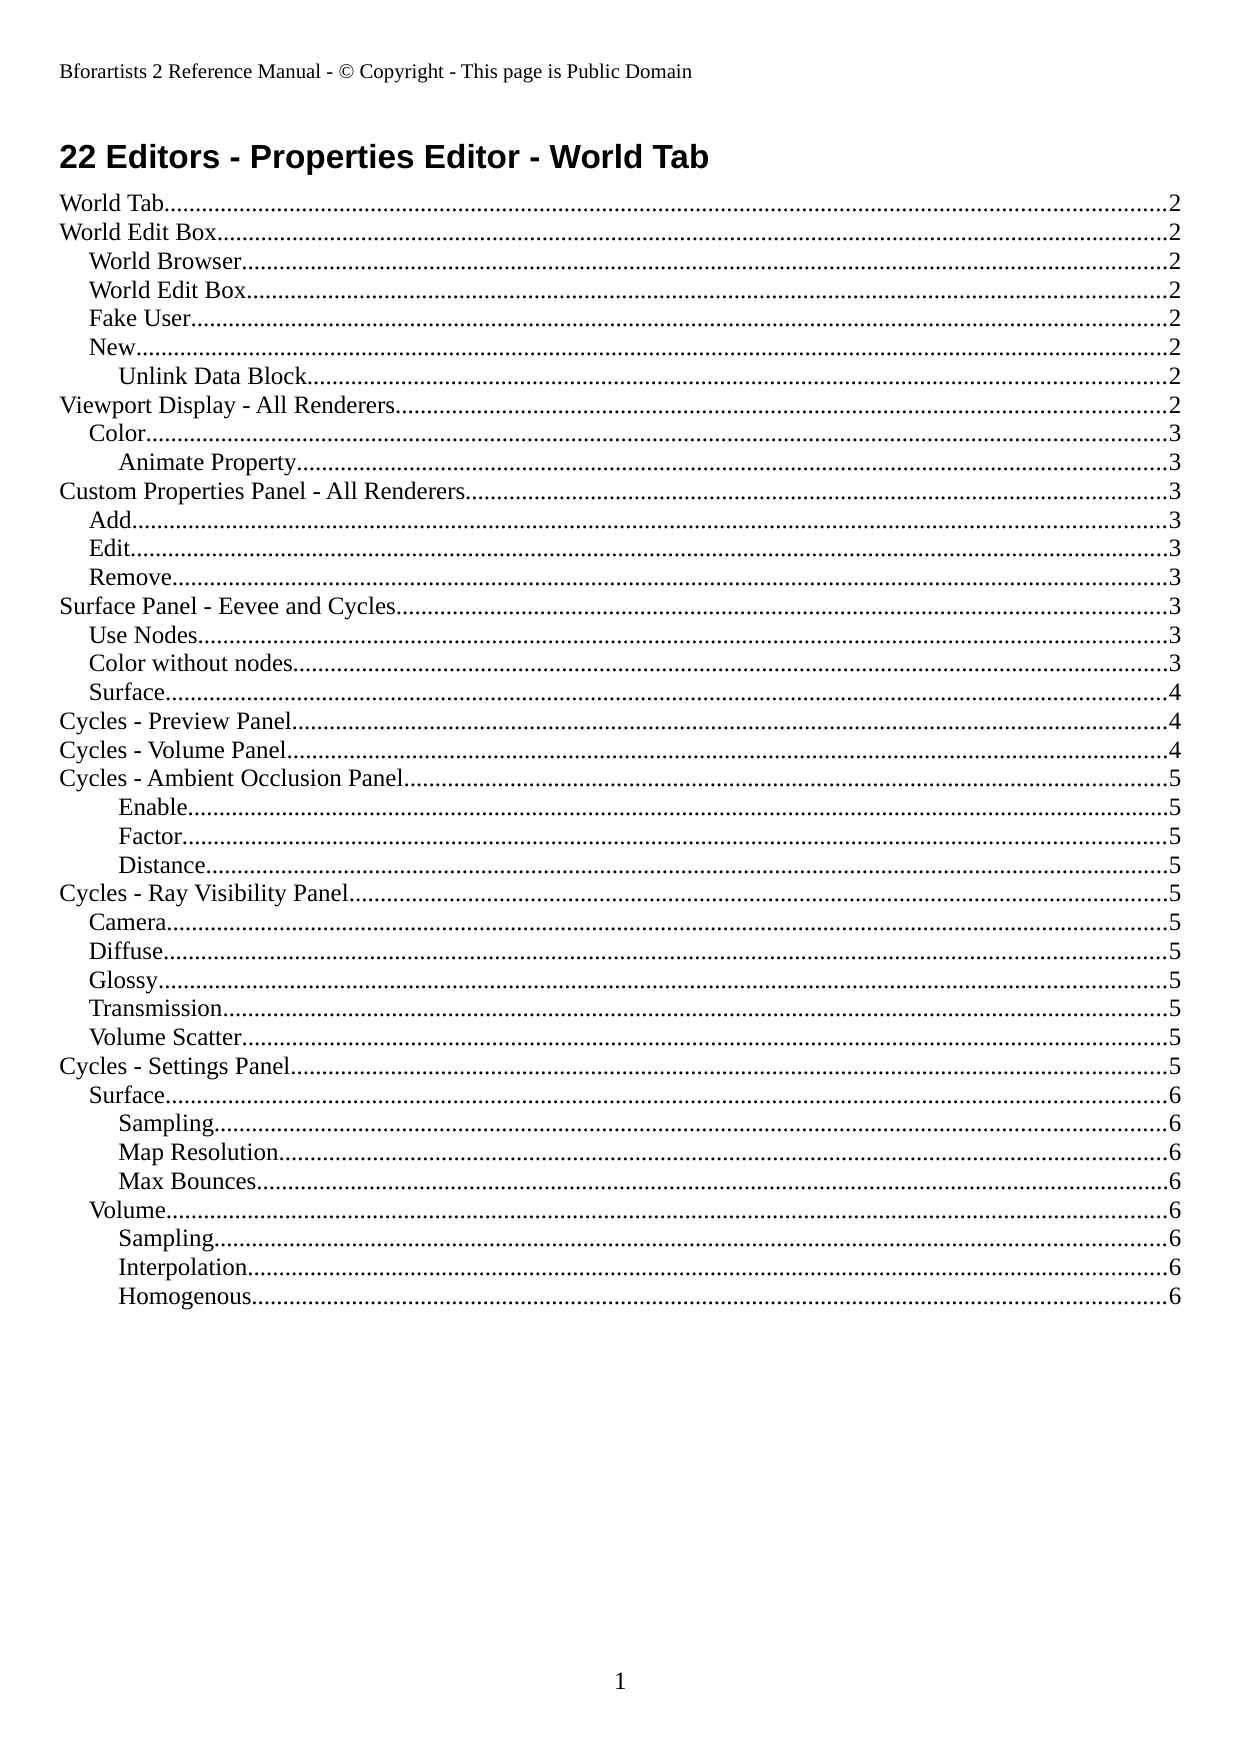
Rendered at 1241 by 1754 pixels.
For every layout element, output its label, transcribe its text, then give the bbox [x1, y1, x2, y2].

text Cycles - Ambient Occlusion Panel 5 [59, 763, 1181, 792]
text Remove 3 [88, 562, 1181, 591]
text Surface 6 [88, 1080, 1181, 1108]
text Sampling 6 [118, 1223, 1181, 1252]
text Camera 5 [88, 907, 1181, 936]
text Homogenous 6 [118, 1281, 1181, 1310]
text Volume Scatter 5 [88, 1022, 1181, 1051]
text Cycles - Settings Panel 5 [59, 1051, 1181, 1080]
text Factor 5 [118, 821, 1181, 850]
text Cycles - Preview Panel 4 [59, 706, 1181, 735]
text Fake User 2 [88, 303, 1181, 332]
text Sampling 6 [118, 1108, 1181, 1137]
text Enable 5 [118, 792, 1181, 821]
text Surface 4 [88, 677, 1181, 706]
text Surface Panel - Eevee and Cycles 3 [59, 591, 1181, 620]
text Distance 5 [118, 850, 1181, 878]
text Animate Property 3 [118, 447, 1181, 476]
text Transmission 5 [88, 993, 1181, 1022]
text Edit 3 [88, 533, 1181, 562]
text Add 3 [88, 505, 1181, 533]
subtitle 22 Editors - Properties Editor - World Tab [59, 138, 1181, 176]
text Interpolation 6 [118, 1252, 1181, 1281]
text Max Bounces 6 [118, 1166, 1181, 1195]
text World Edit Box 2 [59, 217, 1181, 246]
text Map Resolution 6 [118, 1137, 1181, 1166]
text World Tab 2 [59, 188, 1181, 217]
text Unlink Data Block 2 [118, 361, 1181, 390]
text Color 3 [88, 418, 1181, 447]
text Custom Properties Panel - All Renderers 3 [59, 476, 1181, 505]
text Cycles - Ray Visibility Panel 5 [59, 878, 1181, 907]
text Use Nodes 3 [88, 620, 1181, 648]
text World Edit Box 2 [88, 275, 1181, 303]
text Glossy 5 [88, 965, 1181, 993]
text Volume 6 [88, 1195, 1181, 1223]
text World Browser 2 [88, 246, 1181, 275]
text Color without nodes 3 [88, 648, 1181, 677]
text Diffuse 5 [88, 936, 1181, 965]
text Viewport Display - All Renderers 2 [59, 390, 1181, 418]
text New 2 [88, 332, 1181, 361]
text Cycles - Volume Panel 4 [59, 735, 1181, 763]
